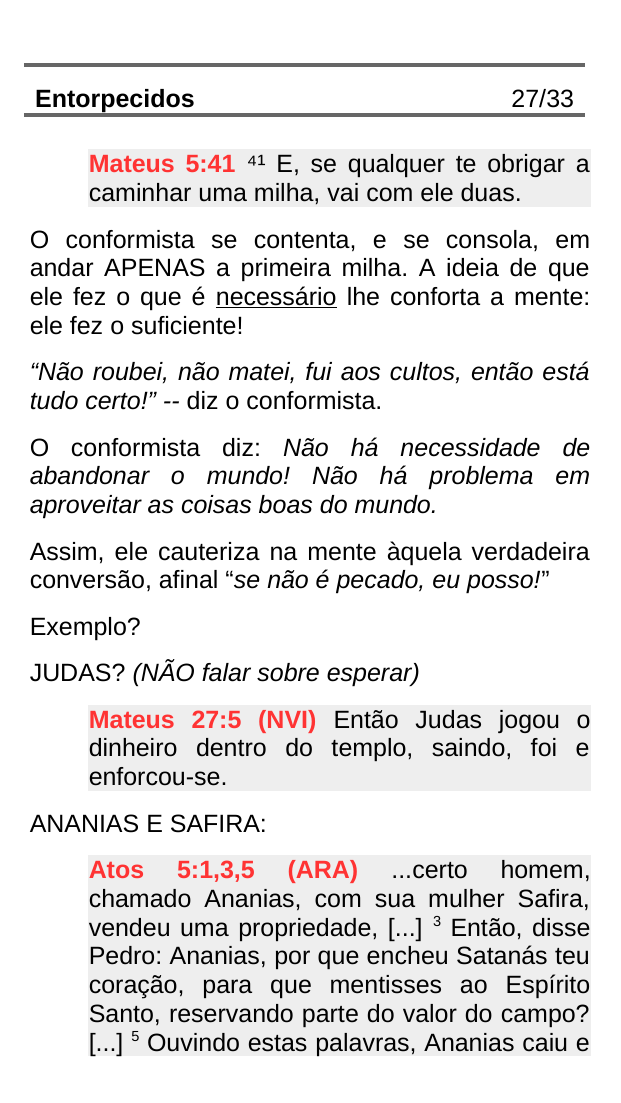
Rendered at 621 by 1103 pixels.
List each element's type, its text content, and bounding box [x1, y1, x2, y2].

text JUDAS? (NÃO falar sobre esperar) [29, 658, 591, 687]
text O conformista se contenta, e se consola, em andar APENAS a primeira milha. A ideia de que ele fez o que é necessário lhe conforta a mente: ele fez o suficiente! [29, 225, 591, 340]
list Mateus 5:41 ⁴¹ E, se qualquer te obrigar a caminhar uma milha, vai com ele duas. [88, 149, 591, 207]
text Assim, ele cauteriza na mente àquela verdadeira conversão, afinal “se não é pecado, eu posso!” [29, 537, 591, 594]
list Mateus 27:5 (NVI) Então Judas jogou o dinheiro dentro do templo, saindo, foi e enforcou-se. [88, 705, 591, 791]
text “Não roubei, não matei, fui aos cultos, então está tudo certo!” -- diz o conformista. [29, 357, 591, 415]
text ANANIAS E SAFIRA: [29, 809, 591, 837]
list Atos 5:1,3,5 (ARA) ...certo homem, chamado Ananias, com sua mulher Safira, vendeu uma propriedade, [...] 3 Então, disse Pedro: Ananias, por que encheu Satanás teu coração, para que mentisses ao Espírito Santo, reservando parte do valor do campo? [...] 5 Ouvindo estas palavras, Ananias caiu e [88, 855, 591, 1056]
text Exemplo? [29, 612, 591, 641]
text O conformista diz: Não há necessidade de abandonar o mundo! Não há problema em aproveitar as coisas boas do mundo. [29, 433, 591, 519]
